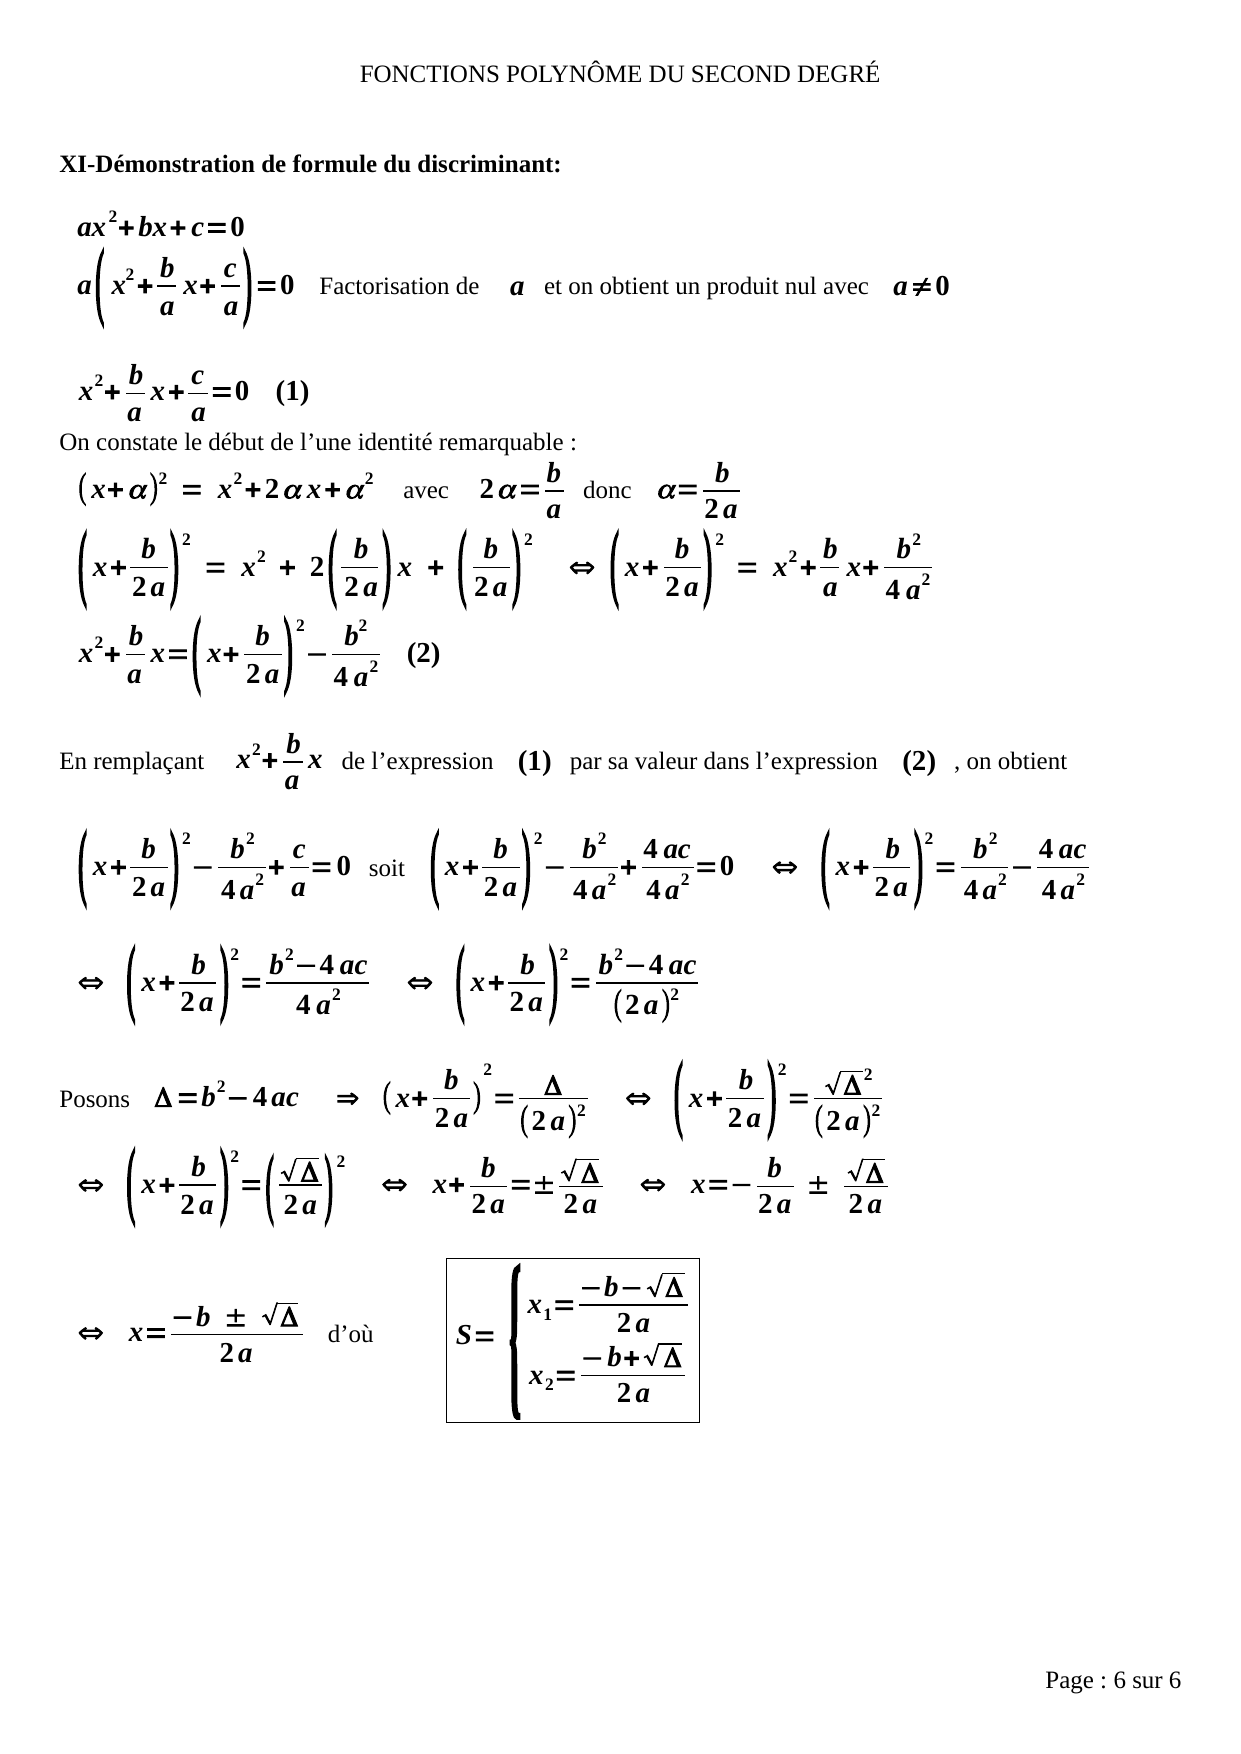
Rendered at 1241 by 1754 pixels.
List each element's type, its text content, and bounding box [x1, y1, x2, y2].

text XI-Démonstration de formule du discriminant: [59, 149, 1181, 178]
text d’où [700, 1258, 1181, 1422]
text Factorisation de et on obtient un produit nul avec [59, 243, 1181, 330]
text avec donc [59, 456, 1181, 524]
text soit [59, 824, 1181, 911]
text On constate le début de l’une identité remarquable : [59, 427, 1181, 456]
text Posons [59, 1055, 1181, 1229]
text En remplaçant de l’expression par sa valeur dans l’expression , on obtient [59, 727, 1181, 796]
text d’où [447, 1259, 699, 1422]
text d’où [59, 1258, 446, 1422]
